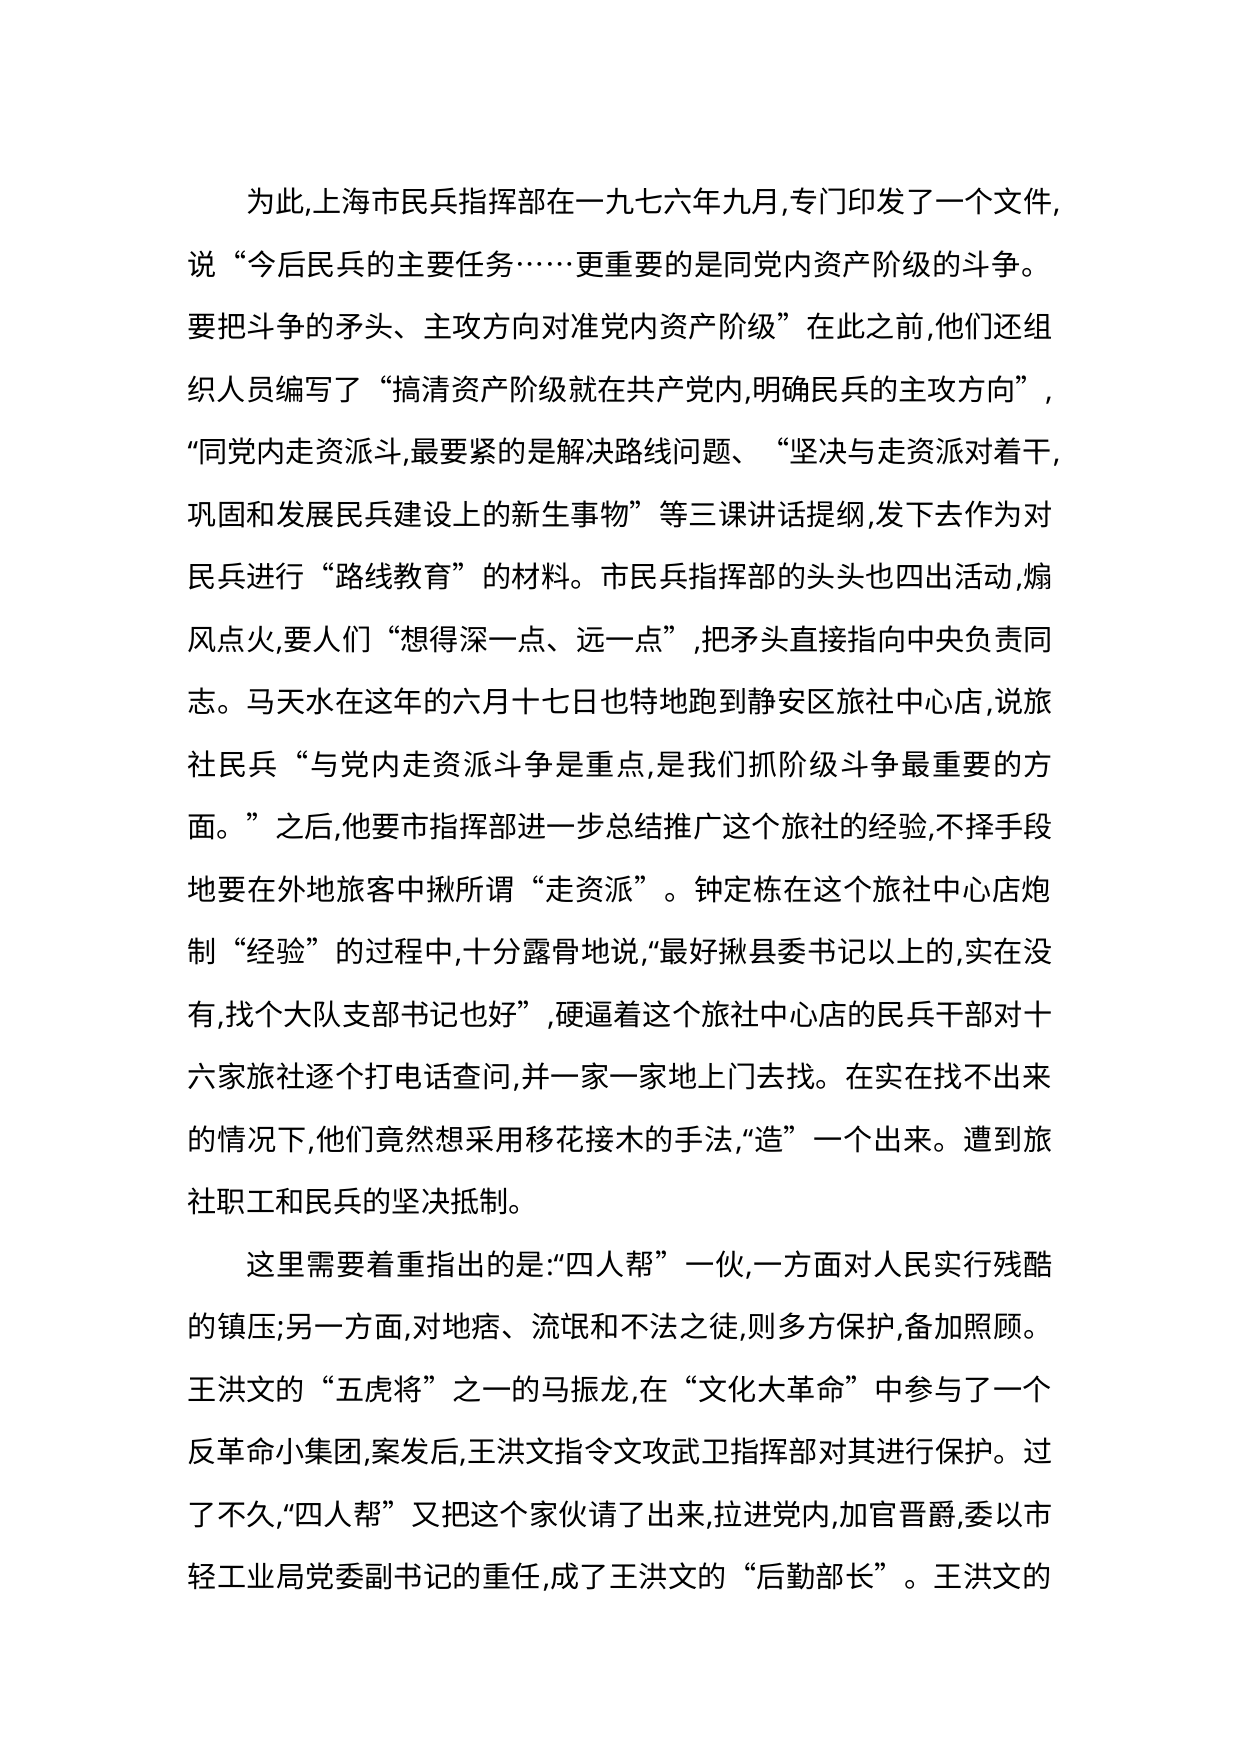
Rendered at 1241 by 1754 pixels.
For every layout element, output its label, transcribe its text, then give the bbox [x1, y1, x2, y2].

text 为此,上海市民兵指挥部在一九七六年九月,专门印发了一个文件,说“今后民兵的主要任务……更重要的是同党内资产阶级的斗争。要把斗争的矛头、主攻方向对准党内资产阶级”在此之前,他们还组织人员编写了“搞清资产阶级就在共产党内,明确民兵的主攻方向”,“同党内走资派斗,最要紧的是解决路线问题、“坚决与走资派对着干,巩固和发展民兵建设上的新生事物”等三课讲话提纲,发下去作为对民兵进行“路线教育”的材料。市民兵指挥部的头头也四出活动,煽风点火,要人们“想得深一点、远一点”,把矛头直接指向中央负责同志。马天水在这年的六月十七日也特地跑到静安区旅社中心店,说旅社民兵“与党内走资派斗争是重点,是我们抓阶级斗争最重要的方面。”之后,他要市指挥部进一步总结推广这个旅社的经验,不择手段地要在外地旅客中揪所谓“走资派”。钟定栋在这个旅社中心店炮制“经验”的过程中,十分露骨地说,“最好揪县委书记以上的,实在没有,找个大队支部书记也好”,硬逼着这个旅社中心店的民兵干部对十六家旅社逐个打电话查问,并一家一家地上门去找。在实在找不出来的情况下,他们竟然想采用移花接木的手法,“造”一个出来。遭到旅社职工和民兵的坚决抵制。 [187, 158, 1053, 1221]
text 这里需要着重指出的是:“四人帮”一伙,一方面对人民实行残酷的镇压;另一方面,对地痞、流氓和不法之徒,则多方保护,备加照顾。王洪文的“五虎将”之一的马振龙,在“文化大革命”中参与了一个反革命小集团,案发后,王洪文指令文攻武卫指挥部对其进行保护。过了不久,“四人帮”又把这个家伙请了出来,拉进党内,加官晋爵,委以市轻工业局党委副书记的重任,成了王洪文的“后勤部长”。王洪文的 [187, 1221, 1053, 1596]
